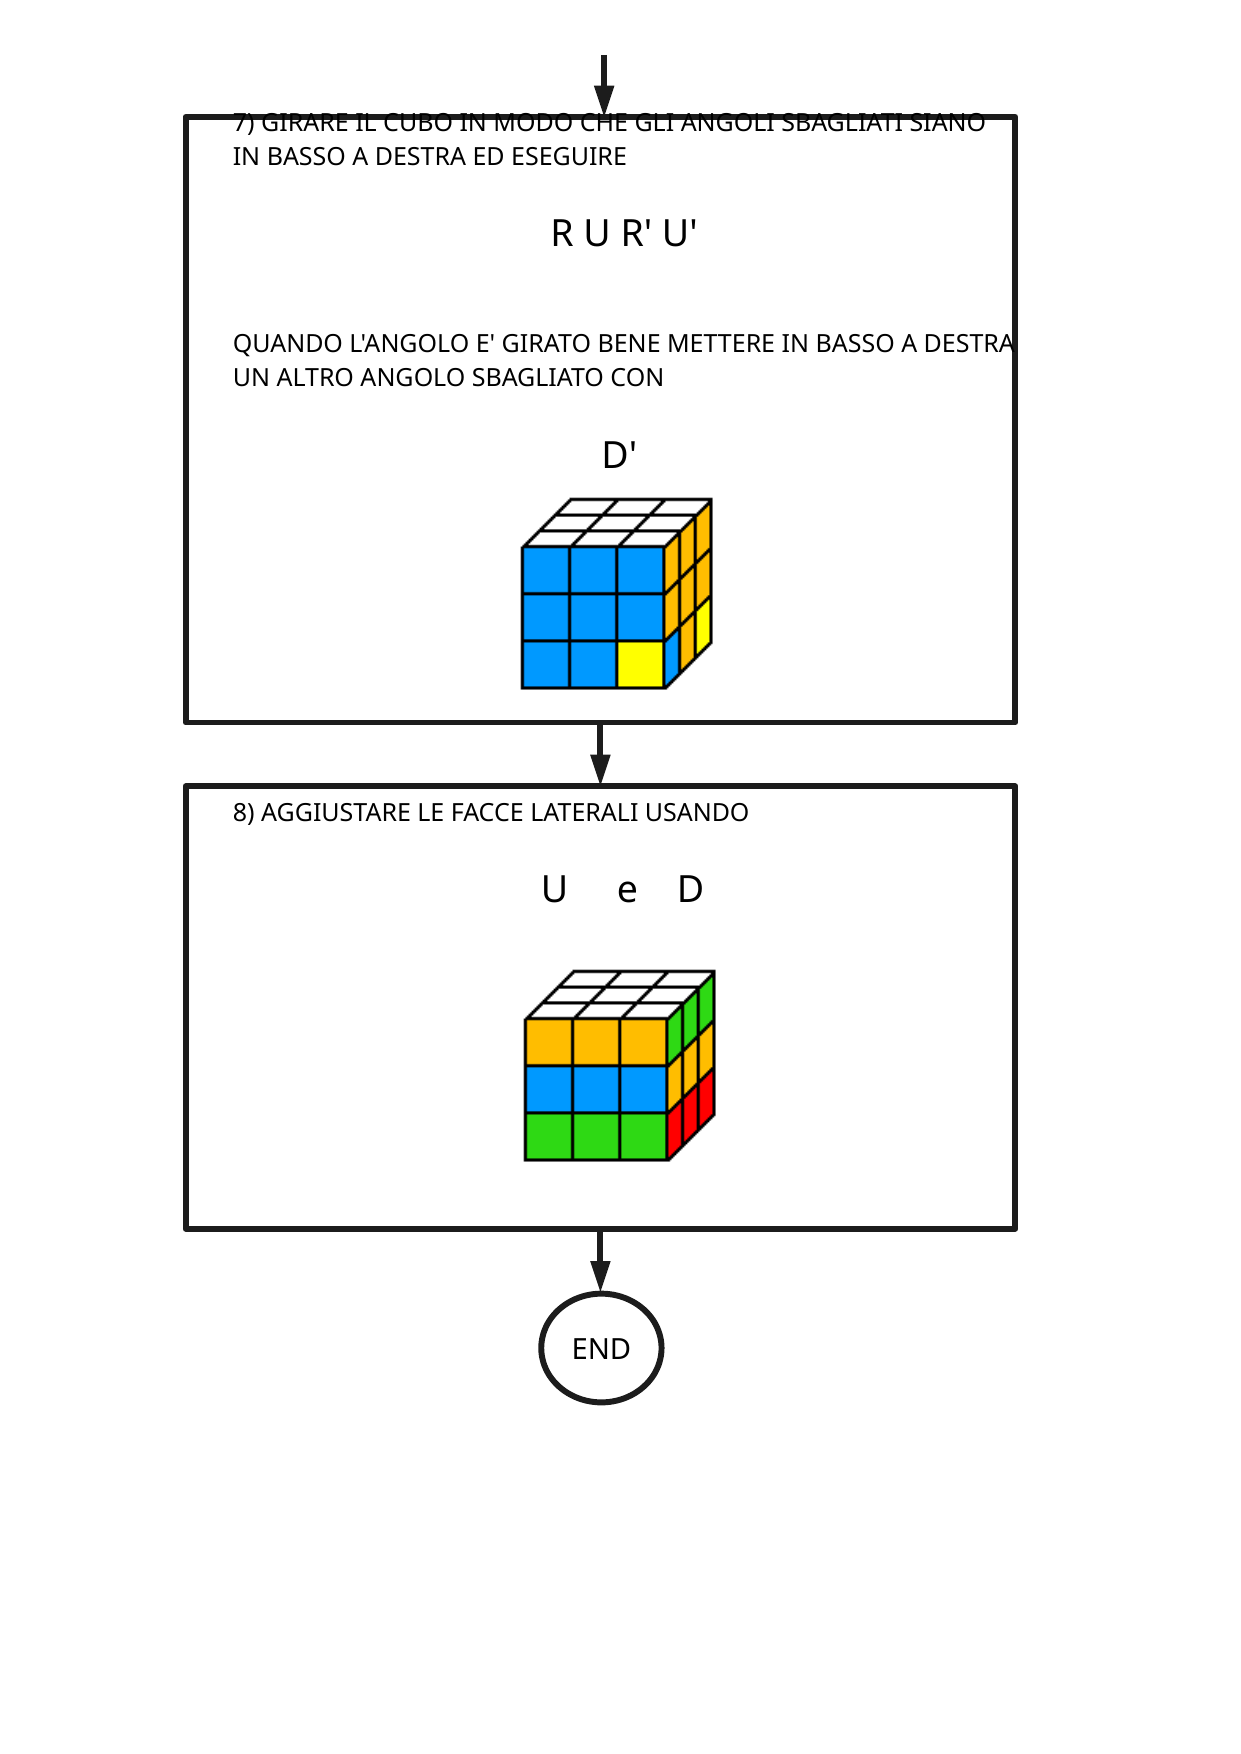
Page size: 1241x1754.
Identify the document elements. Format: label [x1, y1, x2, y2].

picture [507, 484, 727, 704]
picture [510, 956, 730, 1176]
